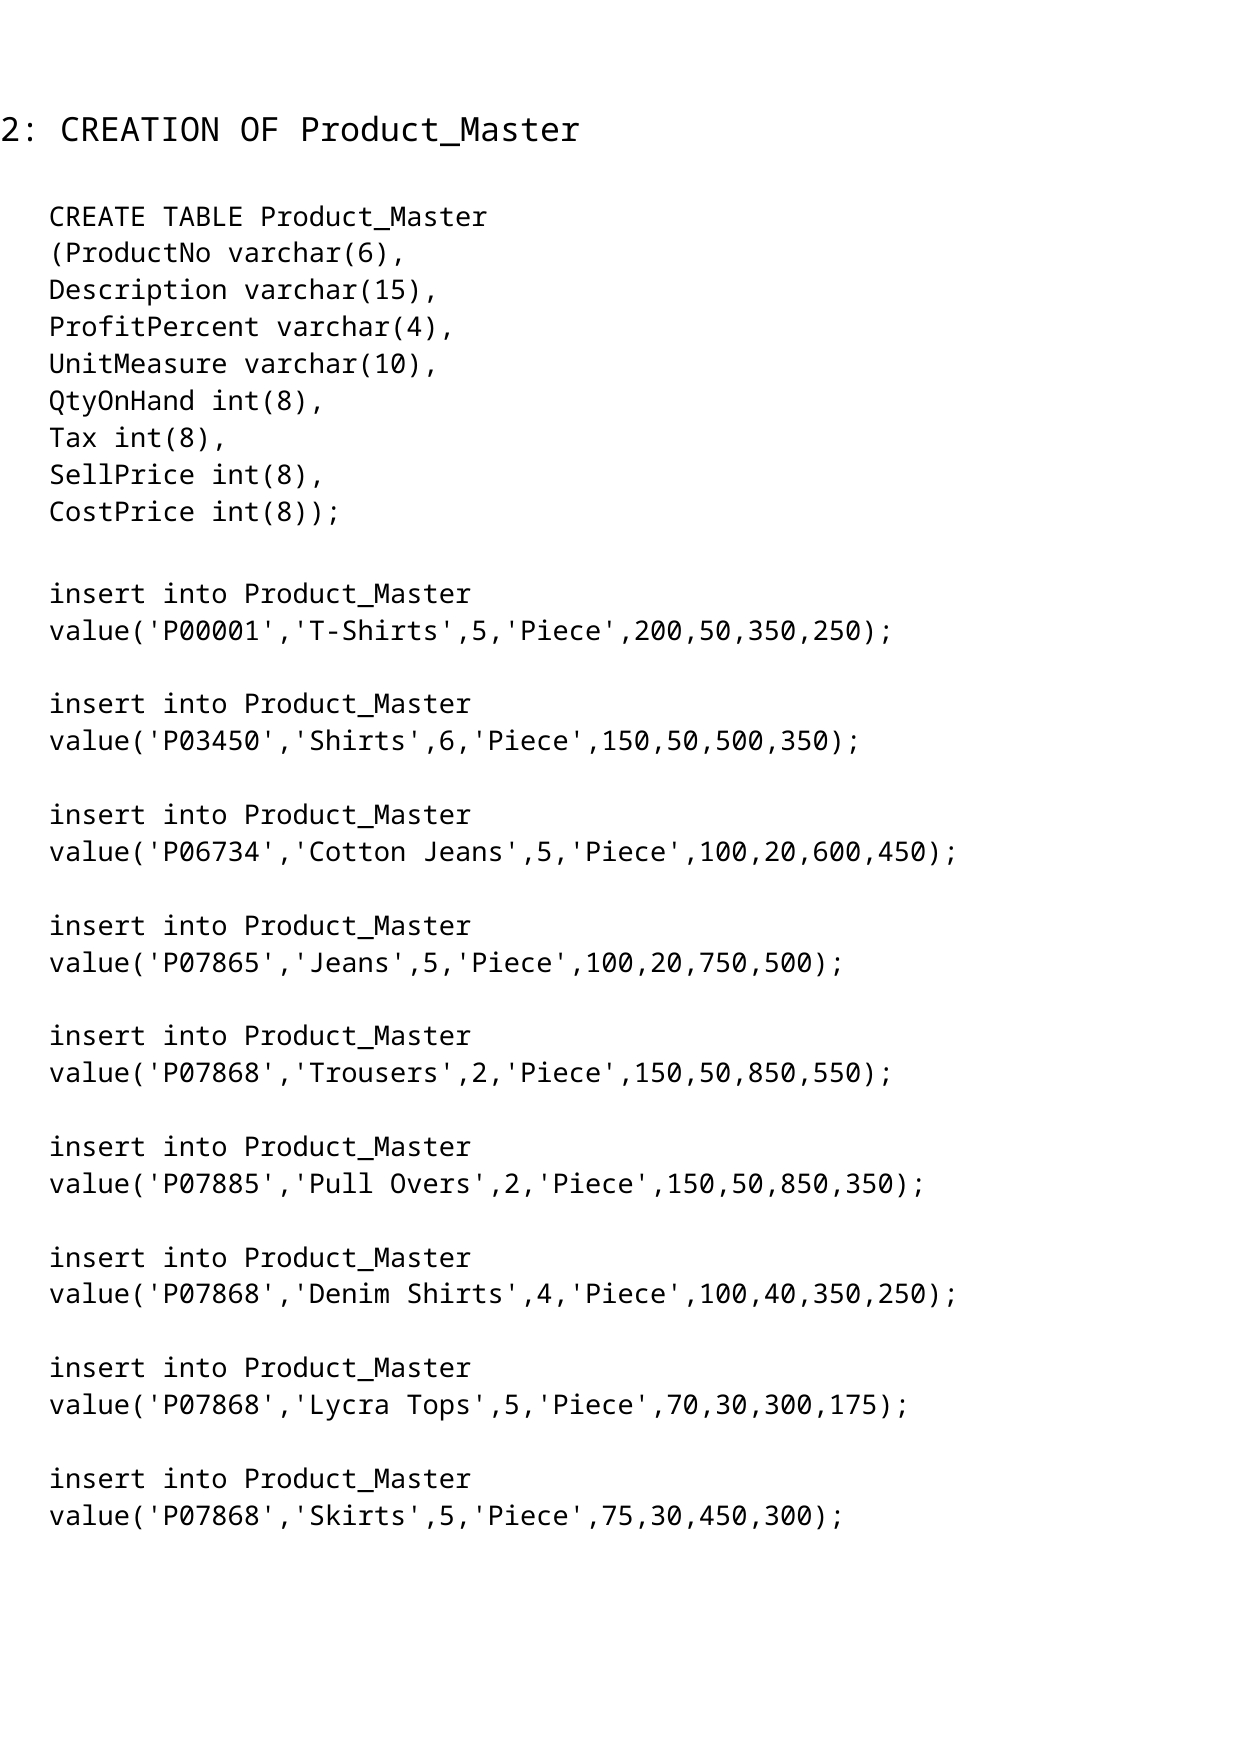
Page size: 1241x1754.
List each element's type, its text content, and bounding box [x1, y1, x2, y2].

text insert into Product_Master [0, 1127, 1240, 1164]
text insert into Product_Master [0, 1459, 1240, 1496]
text insert into Product_Master [0, 906, 1240, 943]
text (ProductNo varchar(6), [0, 234, 1240, 271]
text value('P07885','Pull Overs',2,'Piece',150,50,850,350); [0, 1164, 1240, 1201]
text value('P06734','Cotton Jeans',5,'Piece',100,20,600,450); [0, 832, 1240, 869]
text insert into Product_Master [0, 796, 1240, 832]
text SellPrice int(8), [0, 455, 1240, 492]
text insert into Product_Master [0, 574, 1240, 611]
text insert into Product_Master [0, 1349, 1240, 1386]
text value('P07868','Lycra Tops',5,'Piece',70,30,300,175); [0, 1386, 1240, 1422]
text Description varchar(15), [0, 271, 1240, 308]
text insert into Product_Master [0, 1238, 1240, 1275]
text value('P07865','Jeans',5,'Piece',100,20,750,500); [0, 943, 1240, 980]
text value('P07868','Skirts',5,'Piece',75,30,450,300); [0, 1496, 1240, 1533]
text CREATE TABLE Product_Master [0, 197, 1240, 234]
text insert into Product_Master [0, 685, 1240, 722]
text 2: CREATION OF Product_Master [0, 106, 1240, 152]
text CostPrice int(8)); [0, 492, 1240, 529]
text Tax int(8), [0, 418, 1240, 455]
text value('P00001','T-Shirts',5,'Piece',200,50,350,250); [0, 611, 1240, 648]
text value('P07868','Denim Shirts',4,'Piece',100,40,350,250); [0, 1275, 1240, 1312]
text value('P07868','Trousers',2,'Piece',150,50,850,550); [0, 1054, 1240, 1091]
text value('P03450','Shirts',6,'Piece',150,50,500,350); [0, 722, 1240, 759]
text insert into Product_Master [0, 1017, 1240, 1054]
text UnitMeasure varchar(10), [0, 344, 1240, 381]
text ProfitPercent varchar(4), [0, 308, 1240, 344]
text QtyOnHand int(8), [0, 381, 1240, 418]
